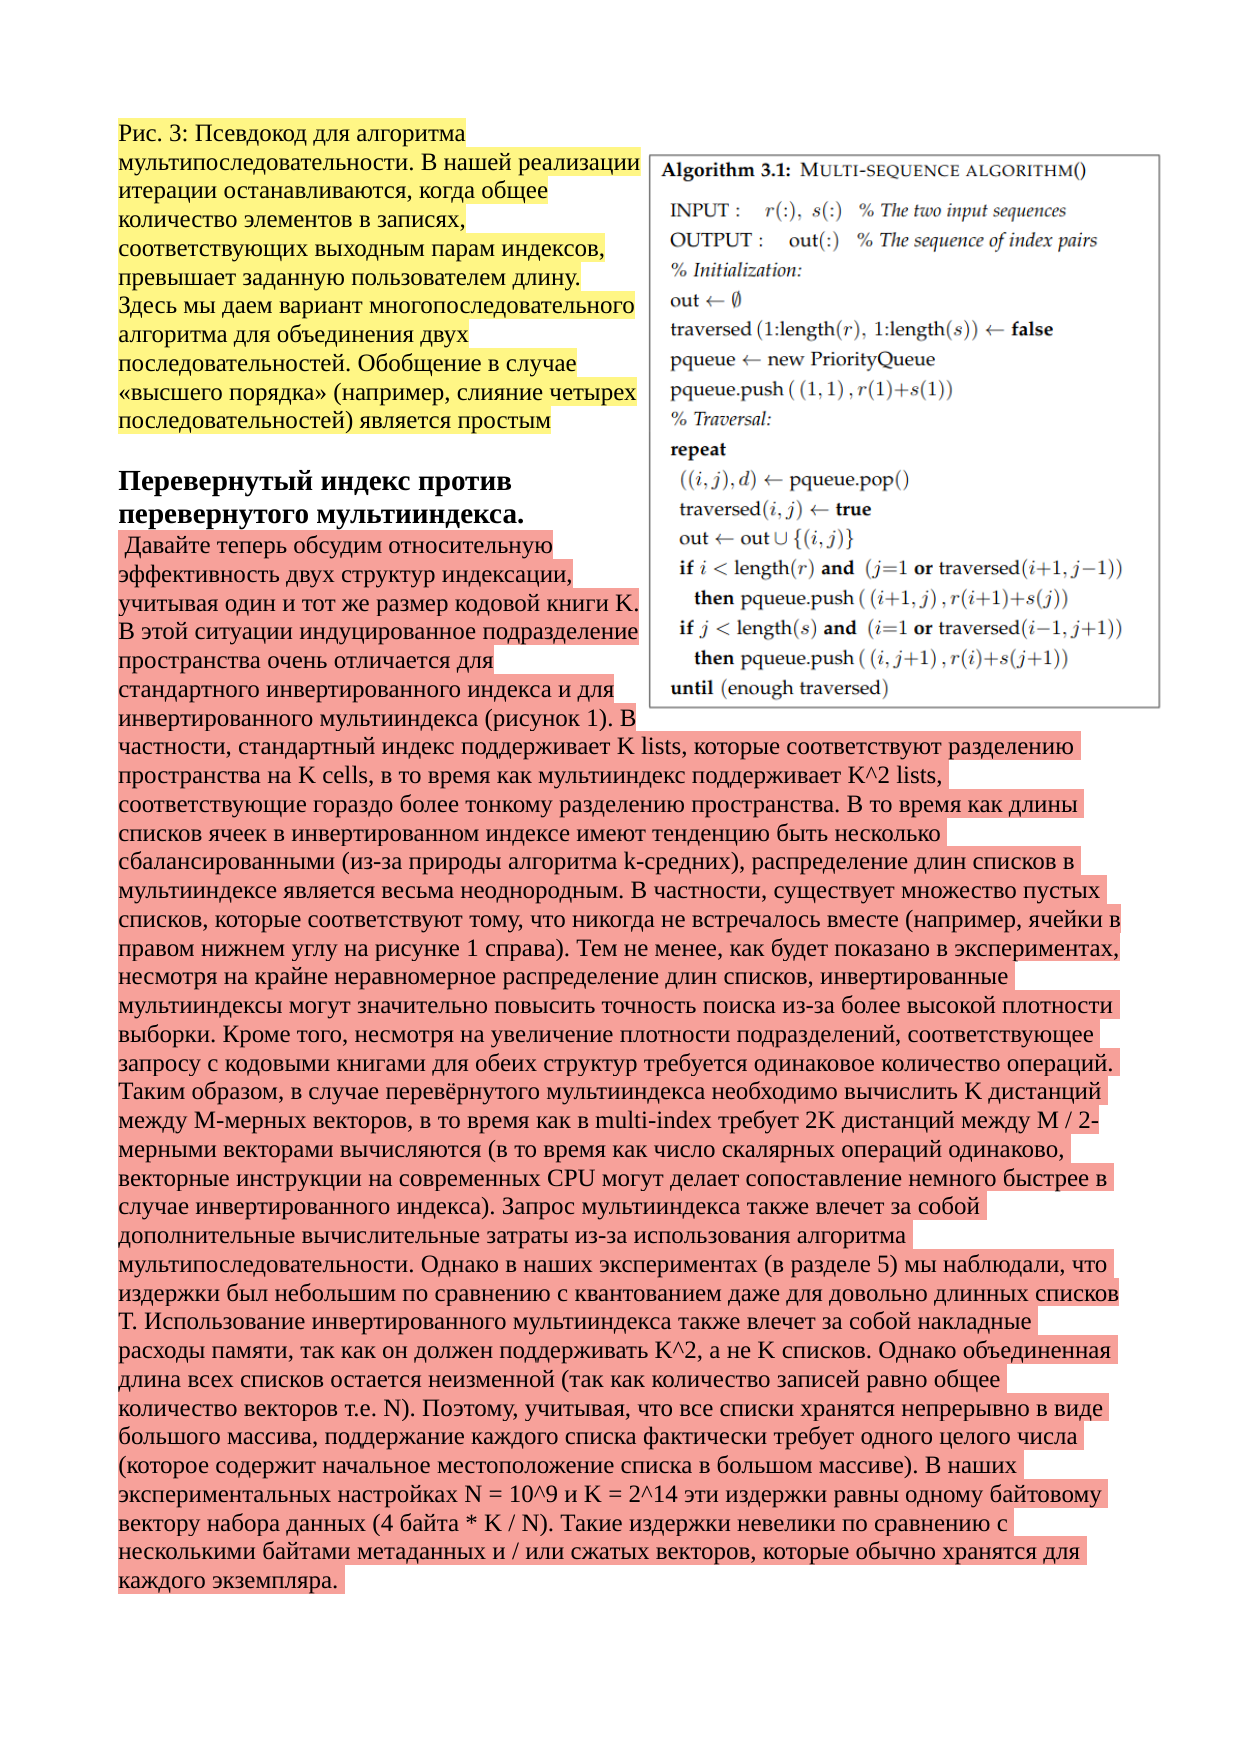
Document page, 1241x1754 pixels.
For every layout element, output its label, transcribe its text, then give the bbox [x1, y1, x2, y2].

picture [640, 141, 1173, 721]
text Рис. 3: Псевдокод для алгоритма мультипоследовательности. В нашей реализации итерации останавливаются, когда общее количество элементов в записях, соответствующих выходным парам индексов, превышает заданную пользователем длину. Здесь мы даем вариант многопоследовательного алгоритма для объединения двух последовательностей. Обобщение в случае «высшего порядка» (например, слияние четырех последовательностей) является простым [118, 118, 1122, 434]
text Перевернутый индекс против перевернутого мультииндекса. [118, 463, 640, 530]
text Давайте теперь обсудим относительную эффективность двух структур индексации, учитывая один и тот же размер кодовой книги K. В этой ситуации индуцированное подразделение пространства очень отличается для стандартного инвертированного индекса и для инвертированного мультииндекса (рисунок 1). В частности, стандартный индекс поддерживает K lists, которые соответствуют разделению пространства на K cells, в то время как мультииндекс поддерживает K^2 lists, соответствующие гораздо более тонкому разделению пространства. В то время как длины списков ячеек в инвертированном индексе имеют тенденцию быть несколько сбалансированными (из-за природы алгоритма k-средних), распределение длин списков в мультииндексе является весьма неоднородным. В частности, существует множество пустых списков, которые соответствуют тому, что никогда не встречалось вместе (например, ячейки в правом нижнем углу на рисунке 1 справа). Тем не менее, как будет показано в экспериментах, несмотря на крайне неравномерное распределение длин списков, инвертированные мультииндексы могут значительно повысить точность поиска из-за более высокой плотности выборки. Кроме того, несмотря на увеличение плотности подразделений, соответствующее запросу с кодовыми книгами для обеих структур требуется одинаковое количество операций. Таким образом, в случае перевёрнутого мультииндекса необходимо вычислить K дистанций между M-мерных векторов, в то время как в multi-index требует 2K дистанций между M / 2-мерными векторами вычисляются (в то время как число скалярных операций одинаково, векторные инструкции на современных CPU могут делает сопоставление немного быстрее в случае инвертированного индекса). Запрос мультииндекса также влечет за собой дополнительные вычислительные затраты из-за использования алгоритма мультипоследовательности. Однако в наших экспериментах (в разделе 5) мы наблюдали, что издержки был небольшим по сравнению с квантованием даже для довольно длинных списков T. Использование инвертированного мультииндекса также влечет за собой накладные расходы памяти, так как он должен поддерживать K^2, а не K списков. Однако объединенная длина всех списков остается неизменной (так как количество записей равно общее количество векторов т.е. N). Поэтому, учитывая, что все списки хранятся непрерывно в виде большого массива, поддержание каждого списка фактически требует одного целого числа (которое содержит начальное местоположение списка в большом массиве). В наших экспериментальных настройках N = 10^9 и K = 2^14 эти издержки равны одному байтовому вектору набора данных (4 байта * K / N). Такие издержки невелики по сравнению с несколькими байтами метаданных и / или сжатых векторов, которые обычно хранятся для каждого экземпляра. [118, 530, 1122, 1594]
